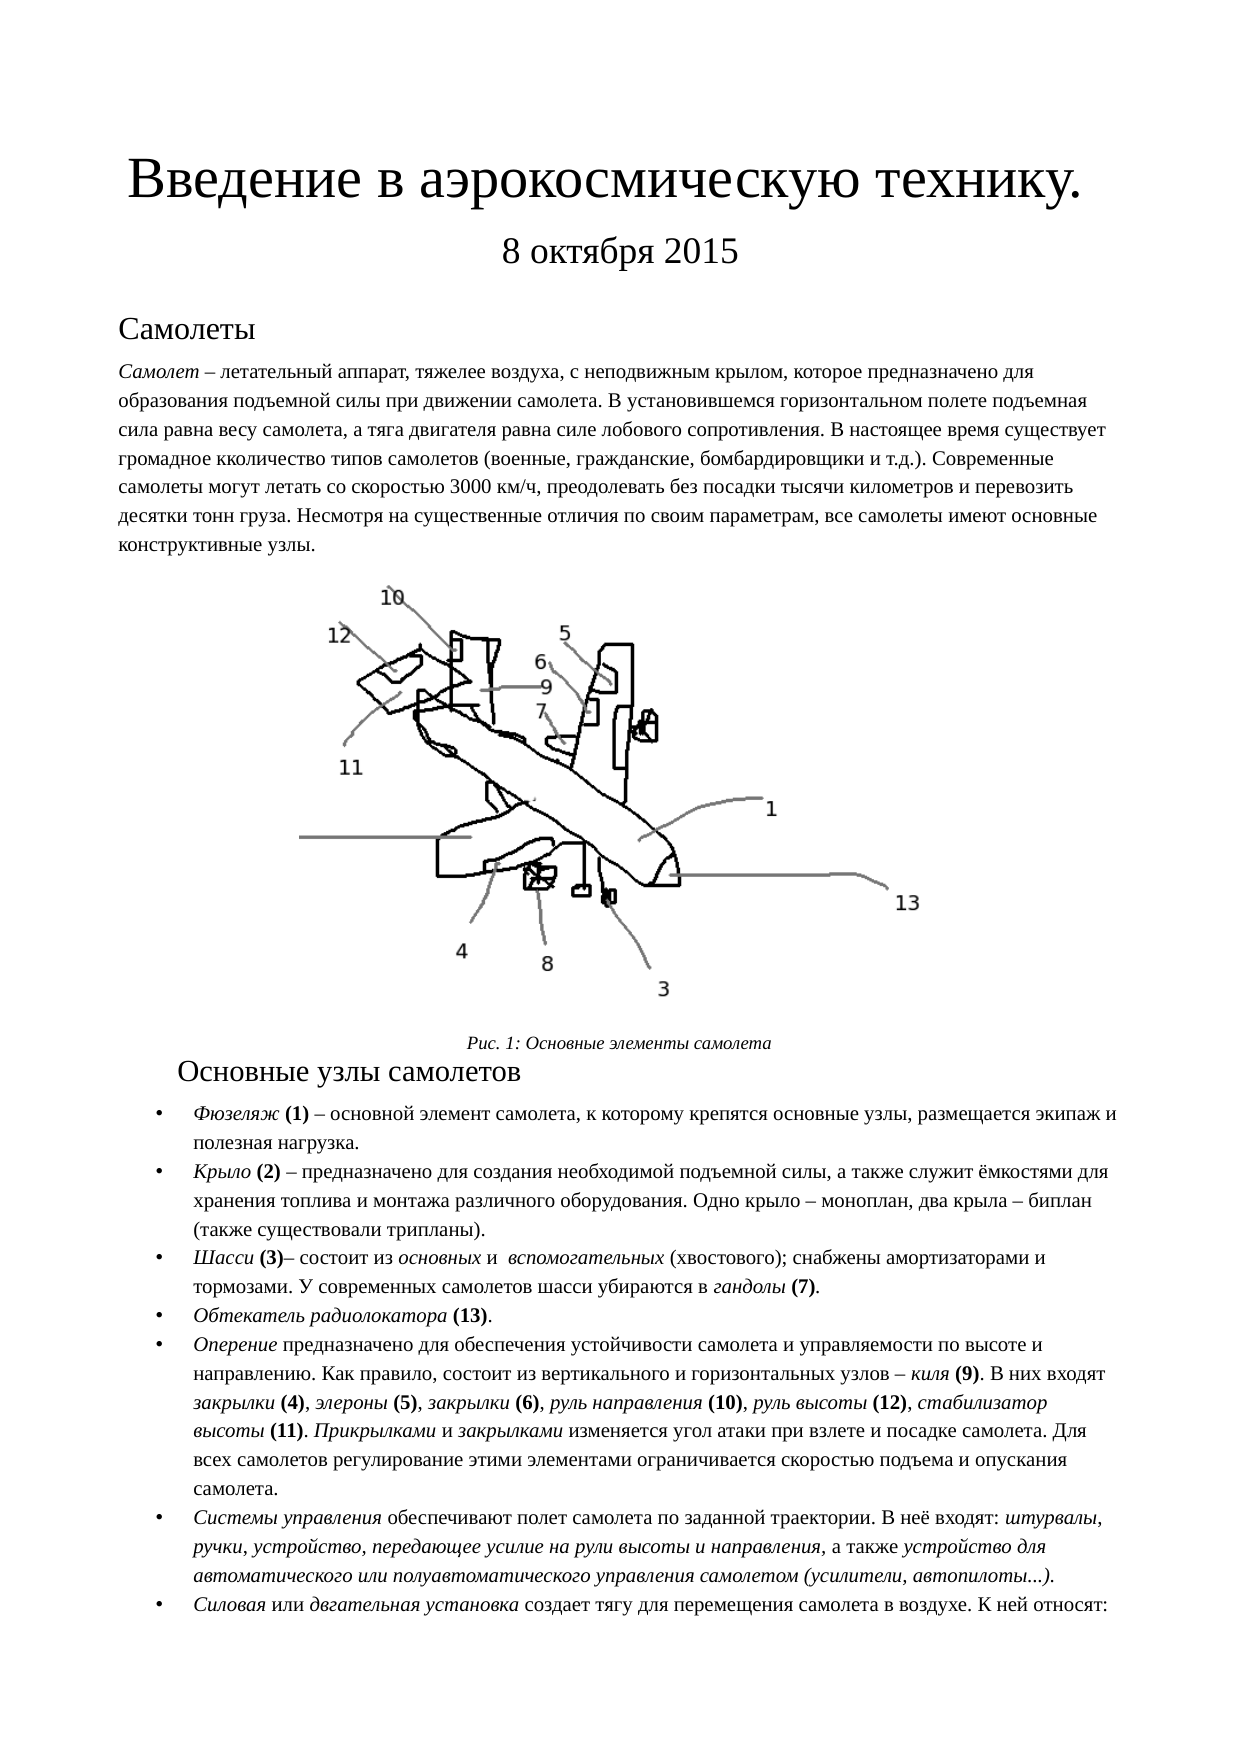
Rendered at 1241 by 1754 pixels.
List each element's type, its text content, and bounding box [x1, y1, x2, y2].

list Оперение предназначено для обеспечения устойчивости самолета и управляемости по высоте и направлению. Как правило, состоит из вертикального и горизонтальных узлов – киля (9). В них входят закрылки (4), элероны (5), закрылки (6), руль направления (10), руль высоты (12), стабилизатор высоты (11). Прикрылками и закрылками изменяется угол атаки при взлете и посадке самолета. Для всех самолетов регулирование этими элементами ограничивается скоростью подъема и опускания самолета. [156, 1332, 1122, 1500]
list Шасси (3)– состоит из основных и вспомогательных (хвостового); снабжены амортизаторами и тормозами. У современных самолетов шасси убираются в гандолы (7). [156, 1245, 1122, 1298]
list Обтекатель радиолокатора (13). [156, 1303, 1122, 1327]
list Системы управления обеспечивают полет самолета по заданной траектории. В неё входят: штурвалы, ручки, устройство, передающее усилие на рули высоты и направления, а также устройство для автоматического или полуавтоматического управления самолетом (усилители, автопилоты...). [156, 1505, 1122, 1587]
list Крыло (2) – предназначено для создания необходимой подъемной силы, а также служит ёмкостями для хранения топлива и монтажа различного оборудования. Одно крыло – моноплан, два крыла – биплан (также существовали трипланы). [156, 1159, 1122, 1241]
list Силовая или двгательная установка создает тягу для перемещения самолета в воздухе. К ней относят: [156, 1592, 1122, 1616]
subtitle [299, 561, 941, 573]
picture [299, 573, 942, 1032]
title Введение в аэрокосмическую технику. [118, 143, 1122, 210]
subtitle 8 октября 2015 [118, 229, 1122, 272]
list Рис. 1: Основные элементы самолета [299, 1032, 941, 1053]
subtitle Основные узлы самолетов [148, 582, 1122, 1088]
list Фюзеляж (1) – основной элемент самолета, к которому крепятся основные узлы, размещается экипаж и полезная нагрузка. [156, 1101, 1122, 1154]
text Самолет – летательный аппарат, тяжелее воздуха, с неподвижным крылом, которое предназначено для образования подъемной силы при движении самолета. В установившемся горизонтальном полете подъемная сила равна весу самолета, а тяга двигателя равна силе лобового сопротивления. В настоящее время существует громадное кколичество типов самолетов (военные, гражданские, бомбардировщики и т.д.). Современные самолеты могут летать со скоростью 3000 км/ч, преодолевать без посадки тысячи километров и перевозить десятки тонн груза. Несмотря на существенные отличия по своим параметрам, все самолеты имеют основные конструктивные узлы. [118, 359, 1122, 556]
subtitle Самолеты [118, 309, 1122, 346]
